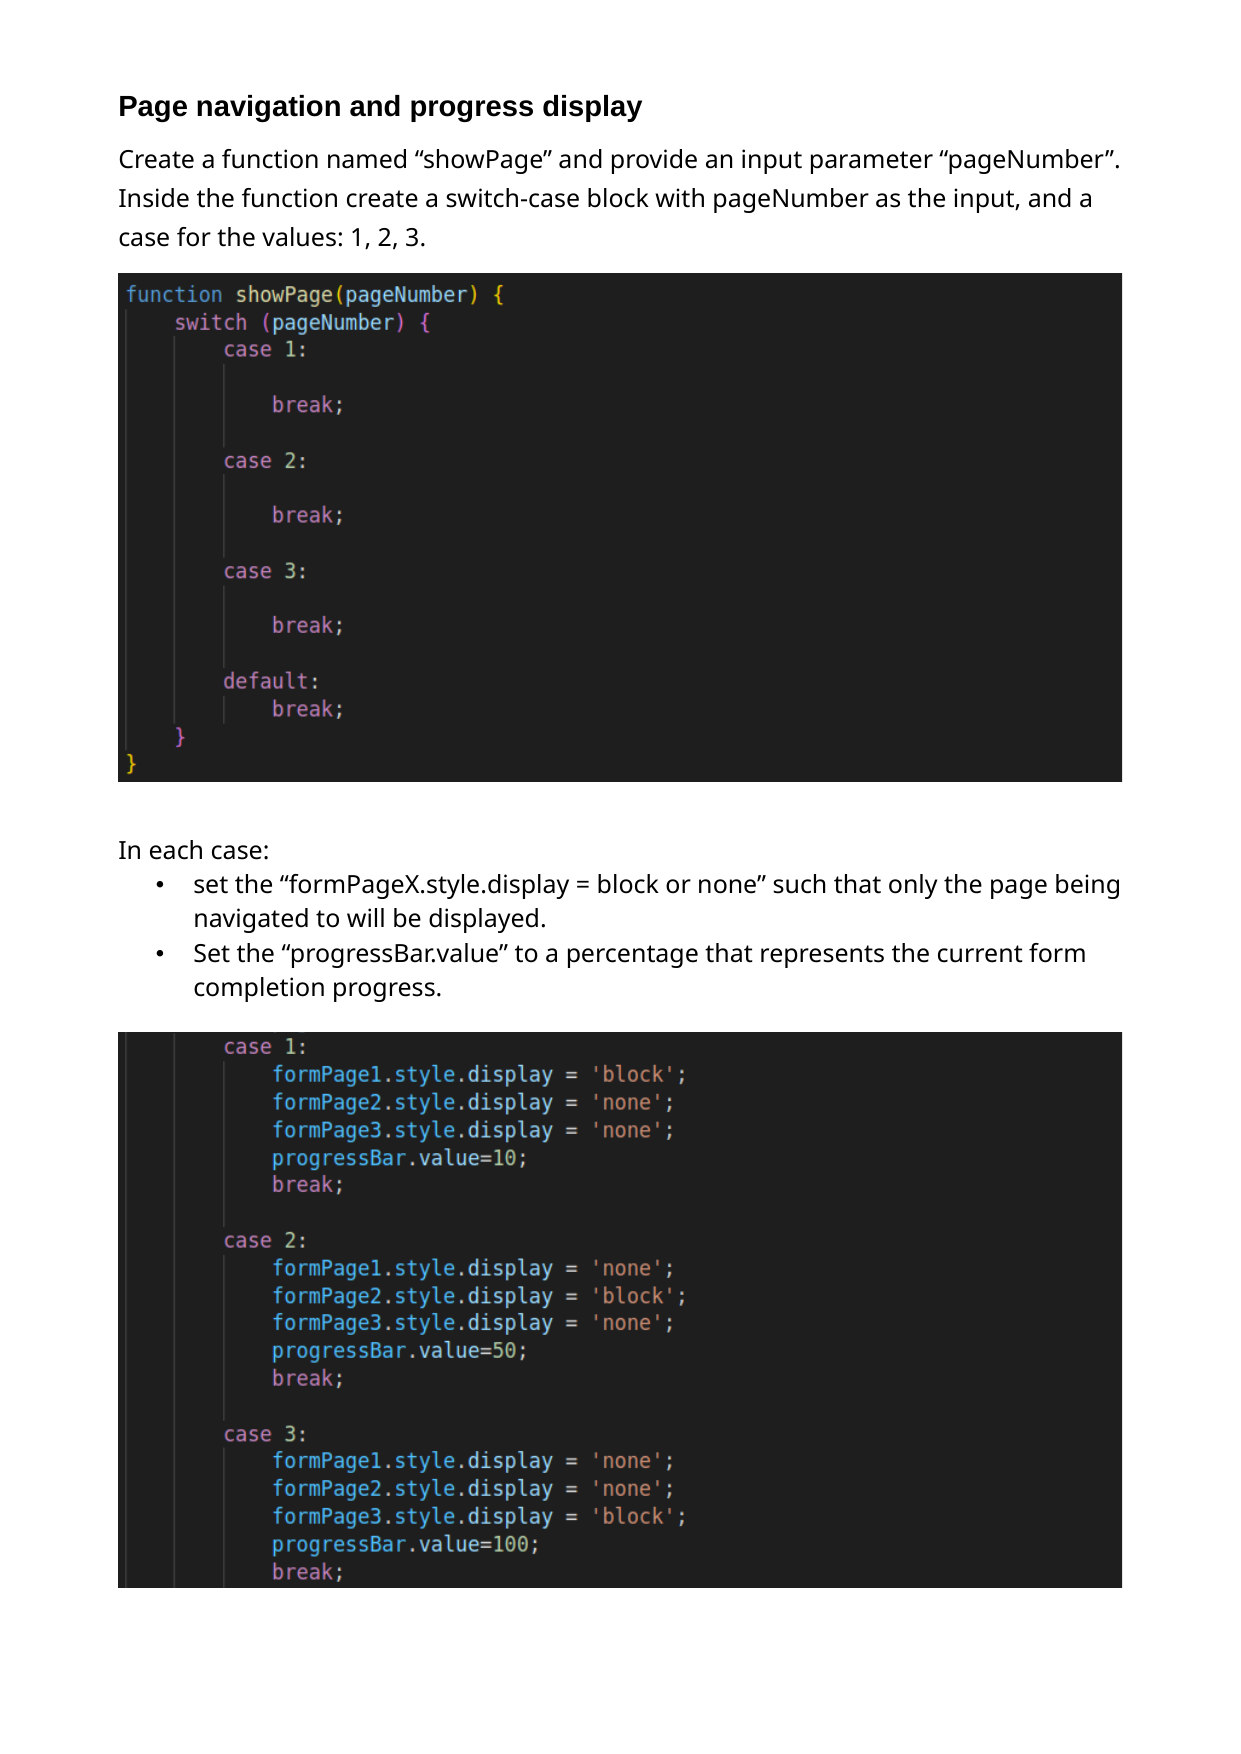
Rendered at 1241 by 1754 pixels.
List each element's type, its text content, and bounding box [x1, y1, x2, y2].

text Page navigation and progress display [118, 88, 1122, 122]
picture [118, 273, 1123, 782]
list Set the “progressBar.value” to a percentage that represents the current form completion progress. [156, 935, 1122, 1003]
text Create a function named “showPage” and provide an input parameter “pageNumber”. Inside the function create a switch-case block with pageNumber as the input, and a case for the values: 1, 2, 3. [118, 142, 1122, 254]
text In each case: [118, 833, 1122, 867]
picture [118, 1032, 1123, 1588]
list set the “formPageX.style.display = block or none” such that only the page being navigated to will be displayed. [156, 867, 1122, 935]
